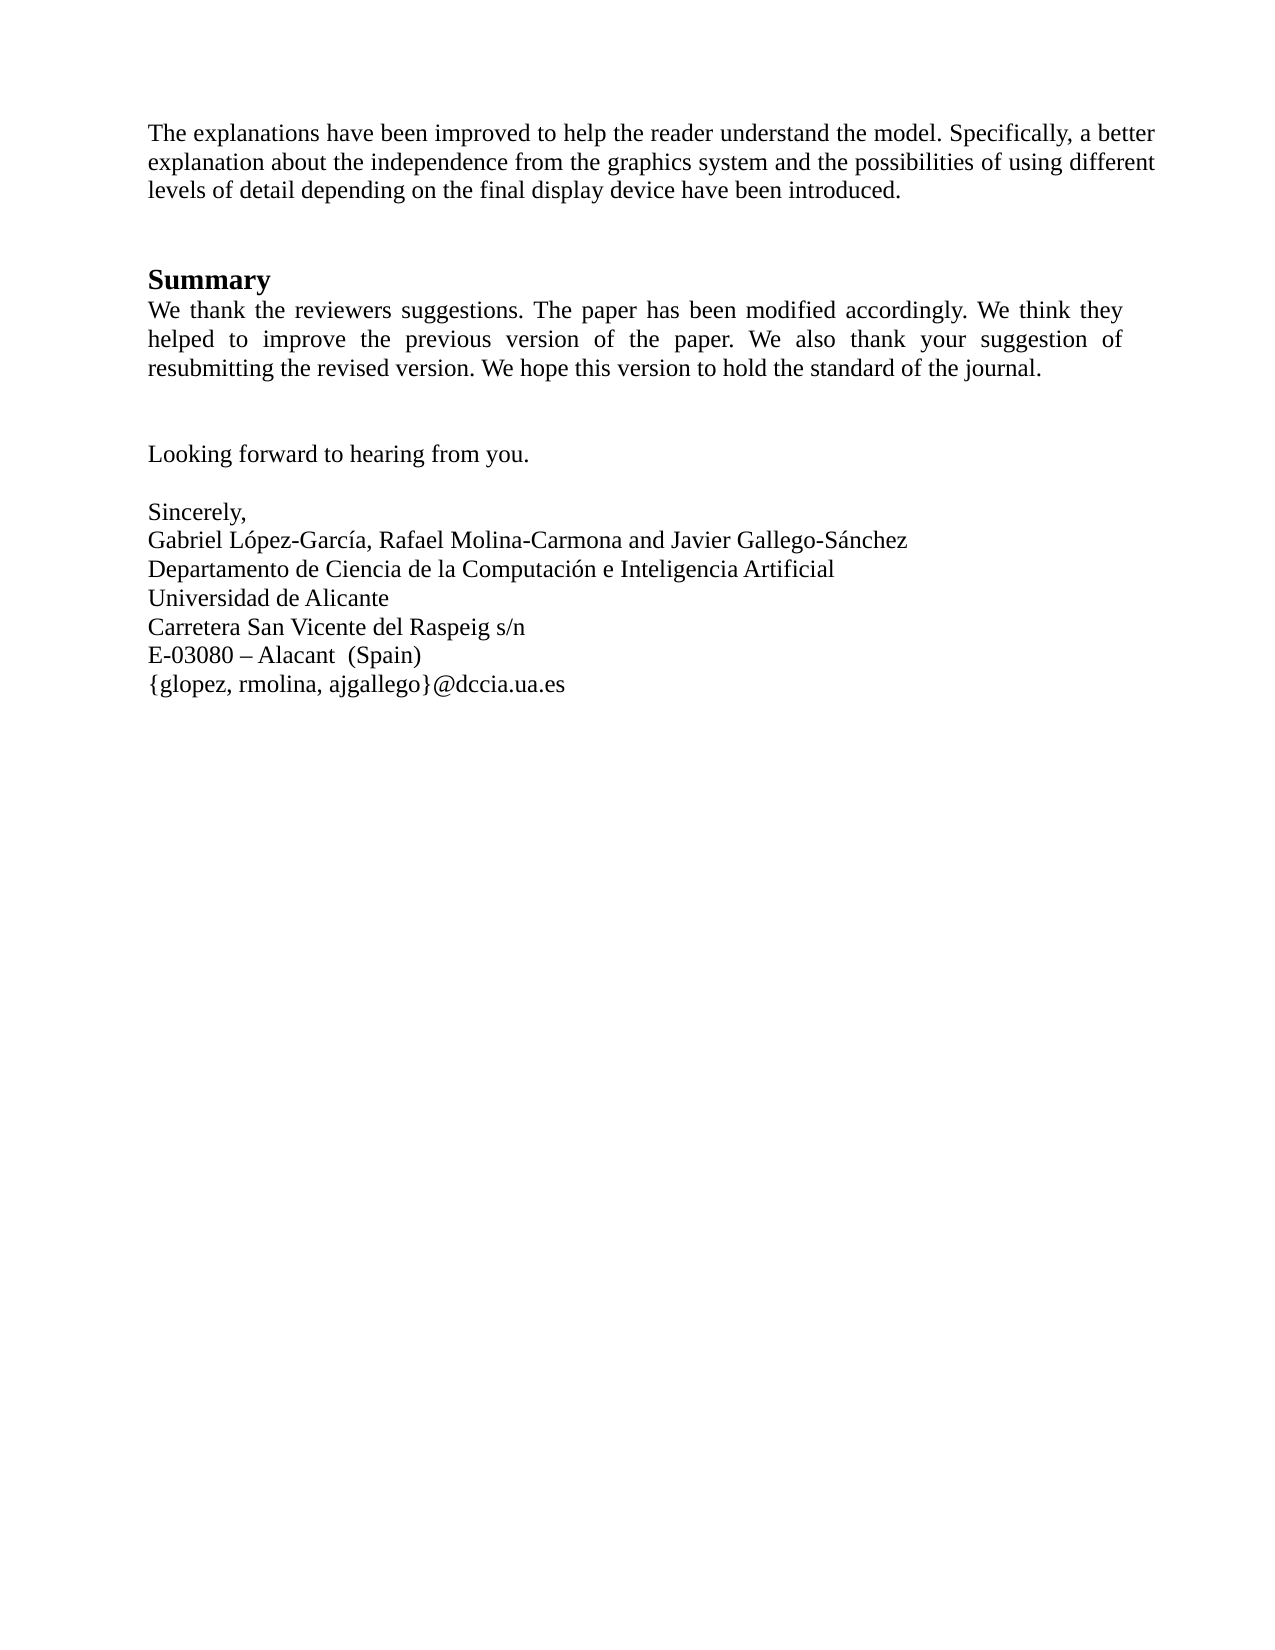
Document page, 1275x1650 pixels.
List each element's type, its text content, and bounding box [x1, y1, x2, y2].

text We thank the reviewers suggestions. The paper has been modified accordingly. We think they helped to improve the previous version of the paper. We also thank your suggestion of resubmitting the revised version. We hope this version to hold the standard of the journal. [148, 295, 1124, 382]
text {glopez, rmolina, ajgallego}@dccia.ua.es [148, 669, 1124, 698]
text Departamento de Ciencia de la Computación e Inteligencia Artificial [148, 554, 1124, 583]
text E-03080 – Alacant (Spain) [148, 640, 1124, 669]
text Carretera San Vicente del Raspeig s/n [148, 612, 1124, 640]
text Universidad de Alicante [148, 583, 1124, 612]
text Looking forward to hearing from you. [148, 439, 1124, 468]
list The explanations have been improved to help the reader understand the model. Specifically, a better explanation about the independence from the graphics system and the possibilities of using different levels of detail depending on the final display device have been introduced. [148, 118, 1157, 204]
text Summary [148, 262, 1124, 295]
text Gabriel López-García, Rafael Molina-Carmona and Javier Gallego-Sánchez [148, 525, 1124, 554]
text Sincerely, [148, 497, 1124, 525]
